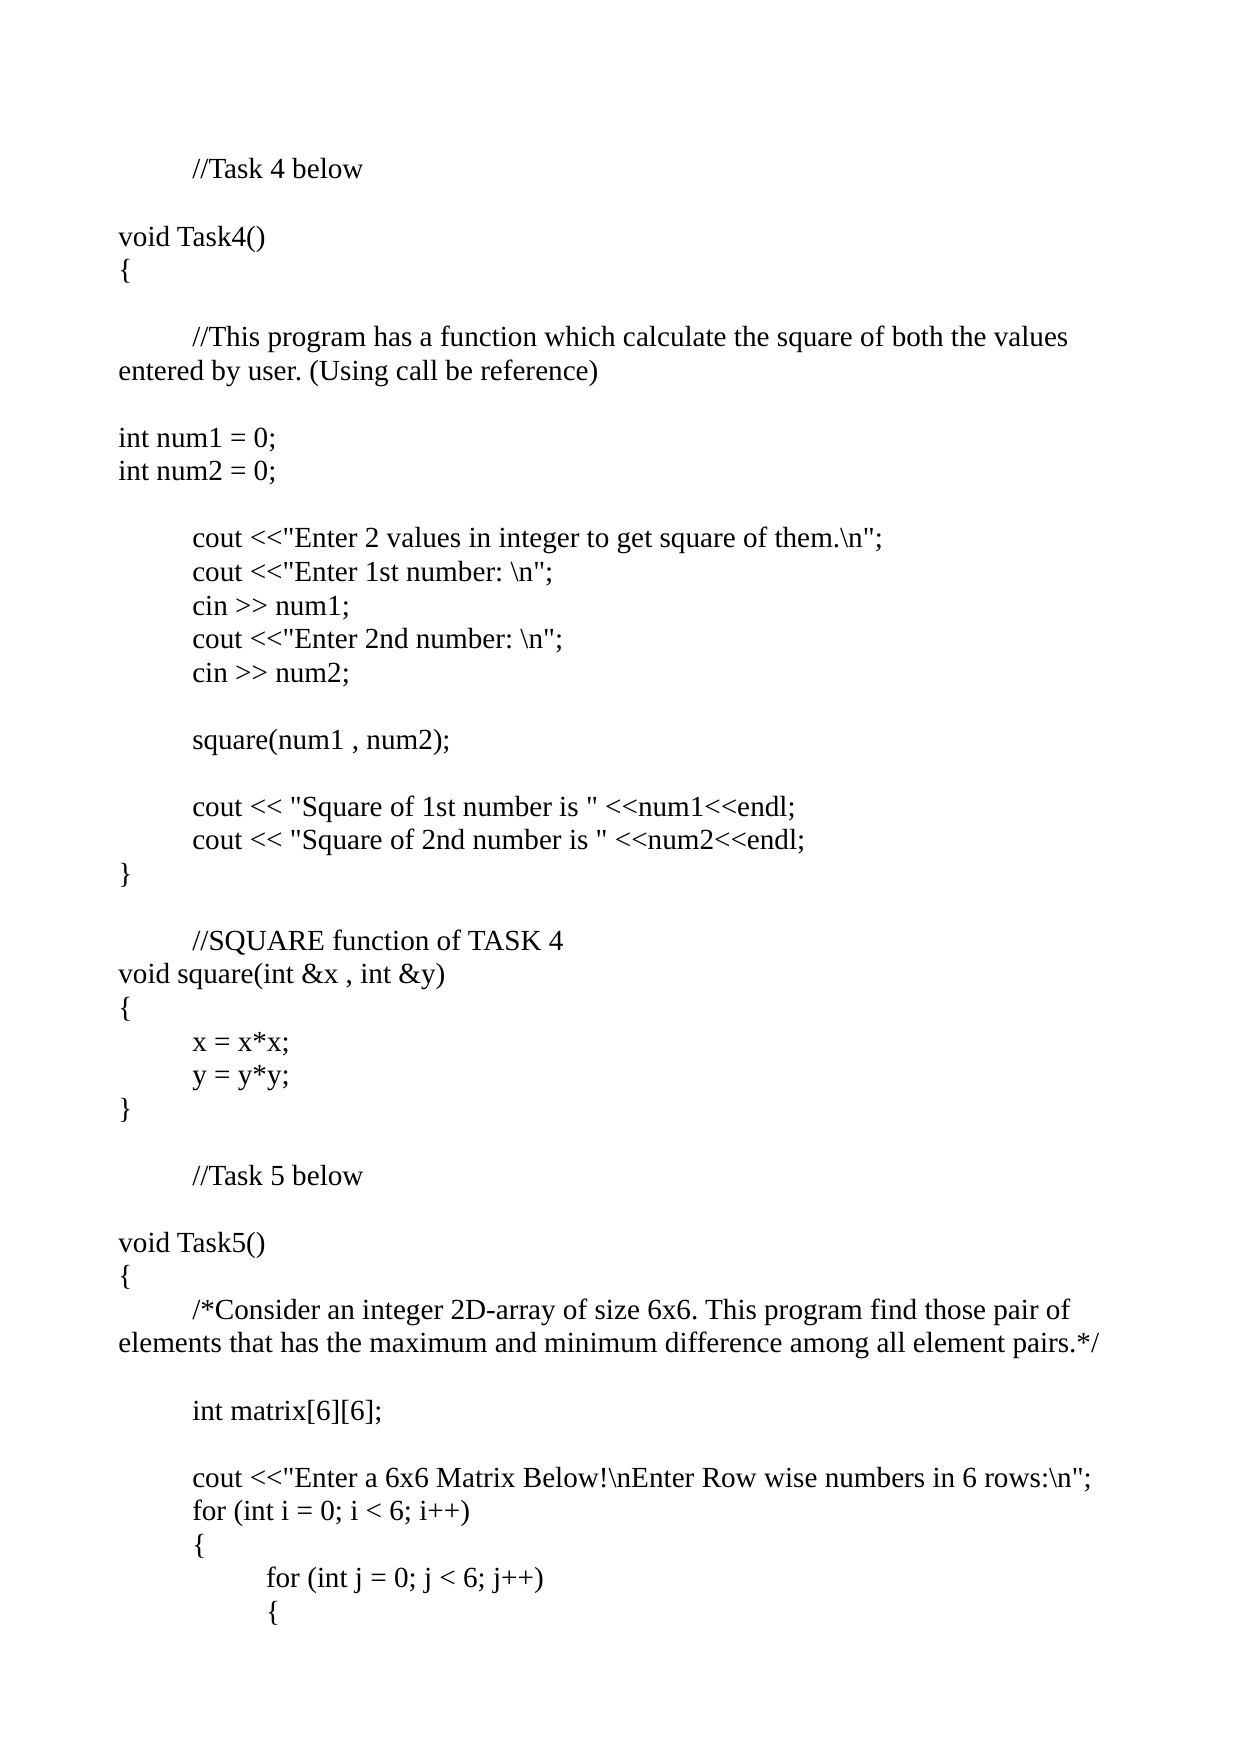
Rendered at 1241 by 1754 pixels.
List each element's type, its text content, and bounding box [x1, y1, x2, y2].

text { [118, 1258, 1122, 1292]
text cout << "Square of 2nd number is " <<num2<<endl; [118, 822, 1122, 856]
text void square(int &x , int &y) [118, 957, 1122, 990]
text cout <<"Enter 2nd number: \n"; [118, 621, 1122, 655]
text { [118, 990, 1122, 1024]
text /*Consider an integer 2D-array of size 6x6. This program find those pair of elements that has the maximum and minimum difference among all element pairs.*/ [118, 1292, 1122, 1359]
text cout <<"Enter a 6x6 Matrix Below!\nEnter Row wise numbers in 6 rows:\n"; [118, 1460, 1122, 1493]
text void Task5() [118, 1225, 1122, 1258]
text int matrix[6][6]; [118, 1393, 1122, 1426]
text y = y*y; [118, 1057, 1122, 1091]
text { [118, 1594, 1122, 1627]
text cout <<"Enter 1st number: \n"; [118, 554, 1122, 588]
text square(num1 , num2); [118, 722, 1122, 755]
text } [118, 856, 1122, 889]
text cin >> num2; [118, 655, 1122, 688]
text int num2 = 0; [118, 453, 1122, 487]
text cin >> num1; [118, 588, 1122, 621]
text cout <<"Enter 2 values in integer to get square of them.\n"; [118, 521, 1122, 554]
text //SQUARE function of TASK 4 [118, 923, 1122, 957]
text //This program has a function which calculate the square of both the values entered by user. (Using call be reference) [118, 319, 1122, 386]
text { [118, 252, 1122, 286]
text cout << "Square of 1st number is " <<num1<<endl; [118, 789, 1122, 822]
text } [118, 1091, 1122, 1124]
text { [118, 1527, 1122, 1560]
text x = x*x; [118, 1024, 1122, 1057]
text for (int j = 0; j < 6; j++) [118, 1560, 1122, 1594]
text void Task4() [118, 219, 1122, 252]
text //Task 5 below [118, 1158, 1122, 1191]
text int num1 = 0; [118, 420, 1122, 453]
text for (int i = 0; i < 6; i++) [118, 1493, 1122, 1527]
text //Task 4 below [118, 152, 1122, 185]
